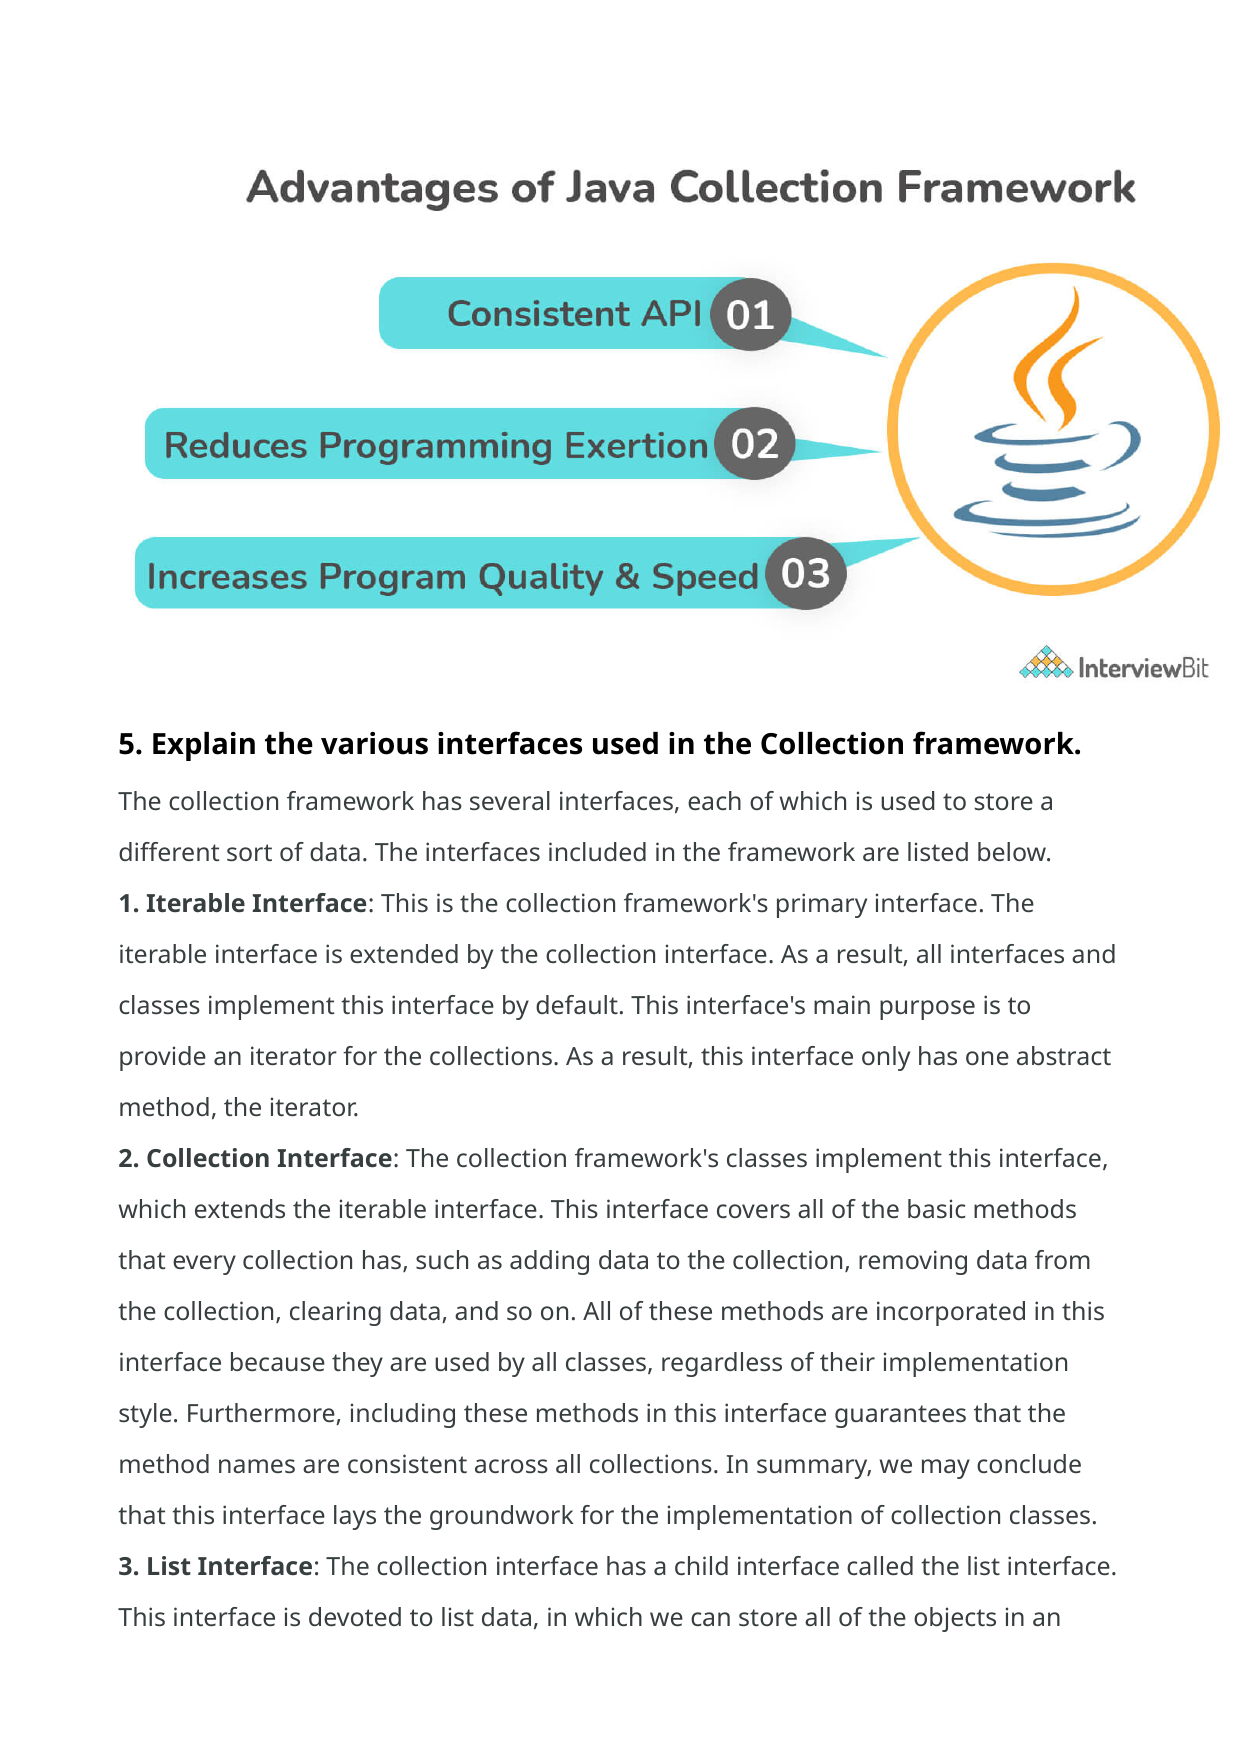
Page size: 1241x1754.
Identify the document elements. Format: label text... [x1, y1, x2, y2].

text 1. Iterable Interface: This is the collection framework's primary interface. The iterable interface is extended by the collection interface. As a result, all interfaces and classes implement this interface by default. This interface's main purpose is to provide an iterator for the collections. As a result, this interface only has one abstract method, the iterator. [118, 885, 1122, 1123]
picture [118, 118, 1241, 705]
text 3. List Interface: The collection interface has a child interface called the list interface. This interface is devoted to list data, in which we can store all of the objects in an [118, 1549, 1122, 1634]
subtitle 5. Explain the various interfaces used in the Collection framework. [118, 724, 1122, 763]
text 2. Collection Interface: The collection framework's classes implement this interface, which extends the iterable interface. This interface covers all of the basic methods that every collection has, such as adding data to the collection, removing data from the collection, clearing data, and so on. All of these methods are incorporated in this interface because they are used by all classes, regardless of their implementation style. Furthermore, including these methods in this interface guarantees that the method names are consistent across all collections. In summary, we may conclude that this interface lays the groundwork for the implementation of collection classes. [118, 1140, 1122, 1532]
text The collection framework has several interfaces, each of which is used to store a different sort of data. The interfaces included in the framework are listed below. [118, 783, 1122, 868]
